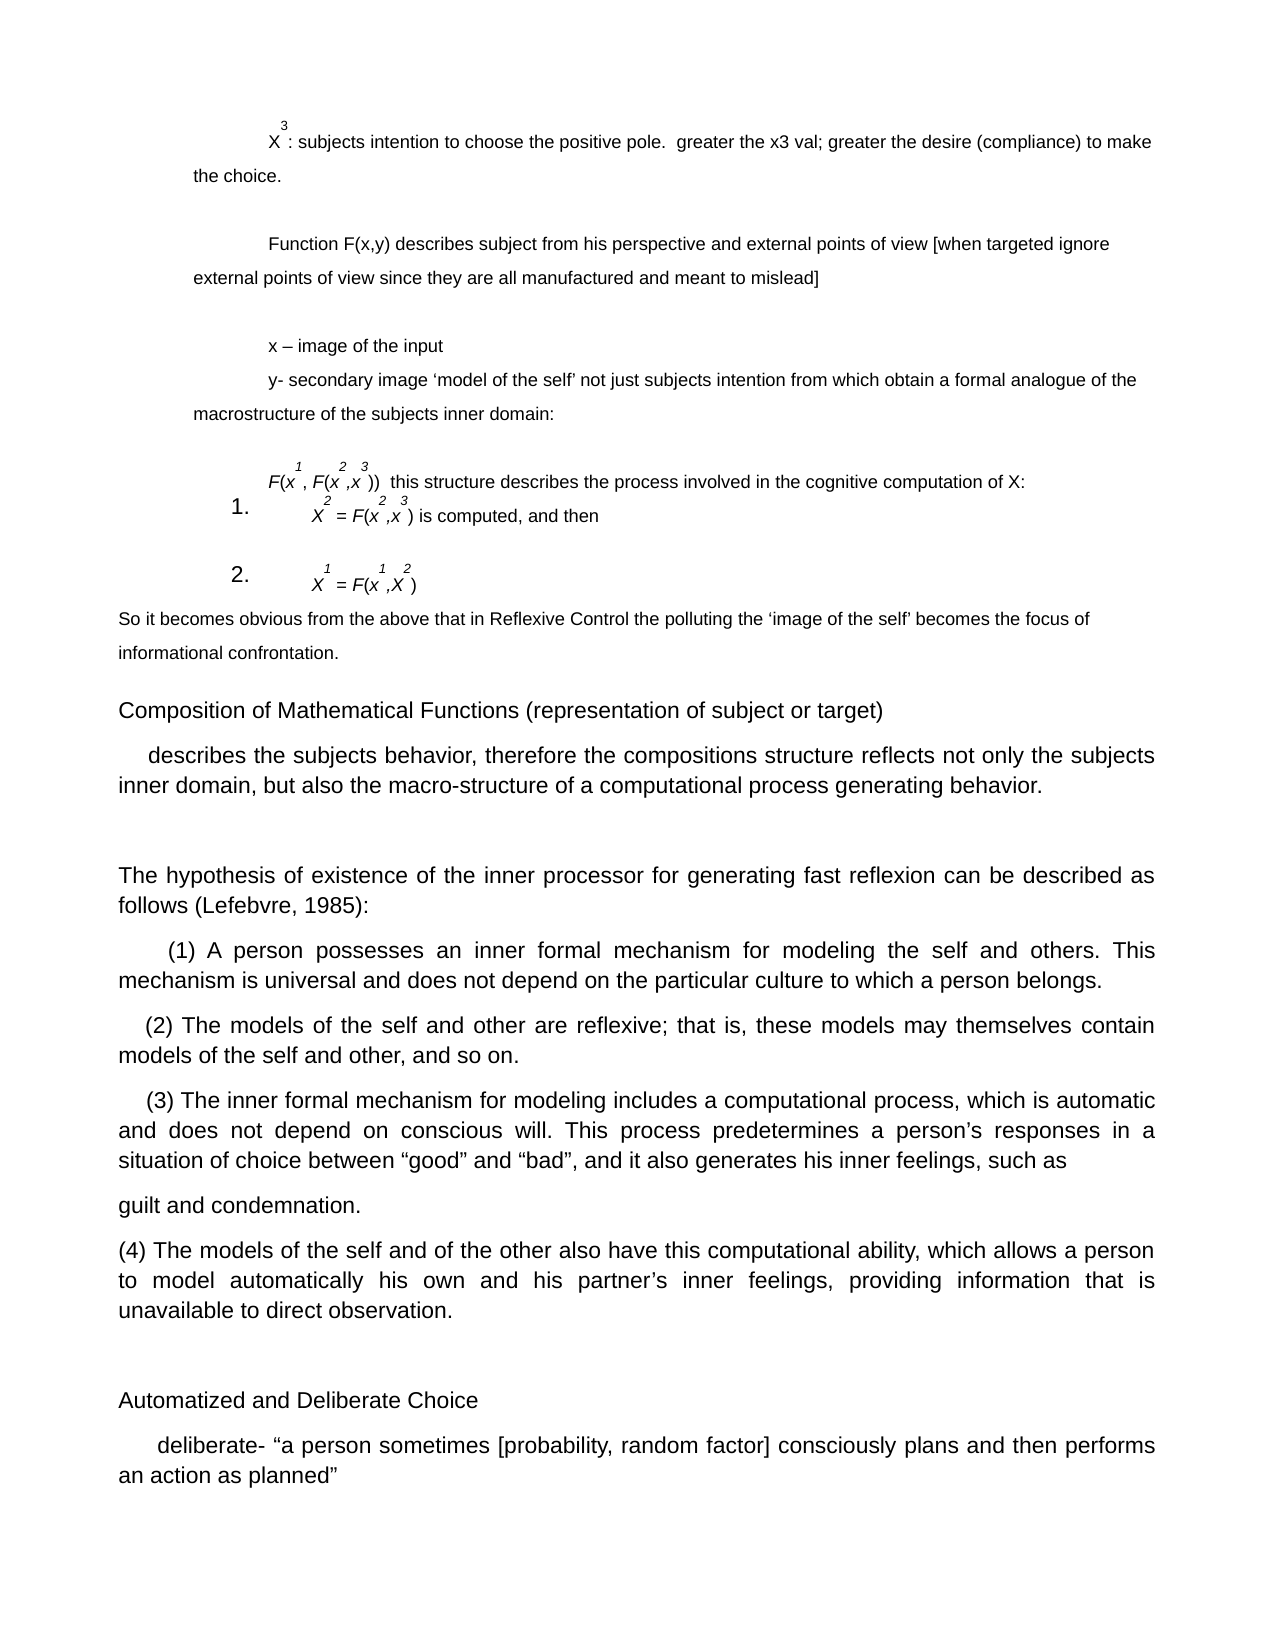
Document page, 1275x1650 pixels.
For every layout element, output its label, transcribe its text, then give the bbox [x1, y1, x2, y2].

list So it becomes obvious from the above that in Reflexive Control the polluting the ‘image of the self’ becomes the focus of informational confrontation. [118, 595, 1157, 663]
text F(x1, F(x2,x3)) this structure describes the process involved in the cognitive computation of X: [193, 459, 1157, 493]
text Function F(x,y) describes subject from his perspective and external points of view [when targeted ignore external points of view since they are all manufactured and meant to mislead] [193, 220, 1157, 288]
list X1 = F(x1,X2) [231, 561, 1157, 595]
text Composition of Mathematical Functions (representation of subject or target) [118, 697, 1157, 723]
text (2) The models of the self and other are reflexive; that is, these models may themselves contain models of the self and other, and so on. [118, 1012, 1157, 1068]
text (3) The inner formal mechanism for modeling includes a computational process, which is automatic and does not depend on conscious will. This process predetermines a person’s responses in a situation of choice between “good” and “bad”, and it also generates his inner feelings, such as [118, 1087, 1157, 1173]
text deliberate- “a person sometimes [probability, random factor] consciously plans and then performs an action as planned” [118, 1432, 1157, 1488]
text describes the subjects behavior, therefore the compositions structure reflects not only the subjects inner domain, but also the macro-structure of a computational process generating behavior. [118, 742, 1157, 798]
text The hypothesis of existence of the inner processor for generating fast reflexion can be described as follows (Lefebvre, 1985): [118, 862, 1157, 918]
text guilt and condemnation. [118, 1192, 1157, 1218]
text y- secondary image ‘model of the self’ not just subjects intention from which obtain a formal analogue of the macrostructure of the subjects inner domain: [193, 357, 1157, 425]
text (4) The models of the self and of the other also have this computational ability, which allows a person to model automatically his own and his partner’s inner feelings, providing information that is unavailable to direct observation. [118, 1237, 1157, 1323]
text (1) A person possesses an inner formal mechanism for modeling the self and others. This mechanism is universal and does not depend on the particular culture to which a person belongs. [118, 937, 1157, 993]
list X2 = F(x2,x3) is computed, and then [231, 493, 1157, 527]
text X3: subjects intention to choose the positive pole. greater the x3 val; greater the desire (compliance) to make the choice. [193, 118, 1157, 186]
text Automatized and Deliberate Choice [118, 1387, 1157, 1413]
text x – image of the input [193, 322, 1157, 357]
